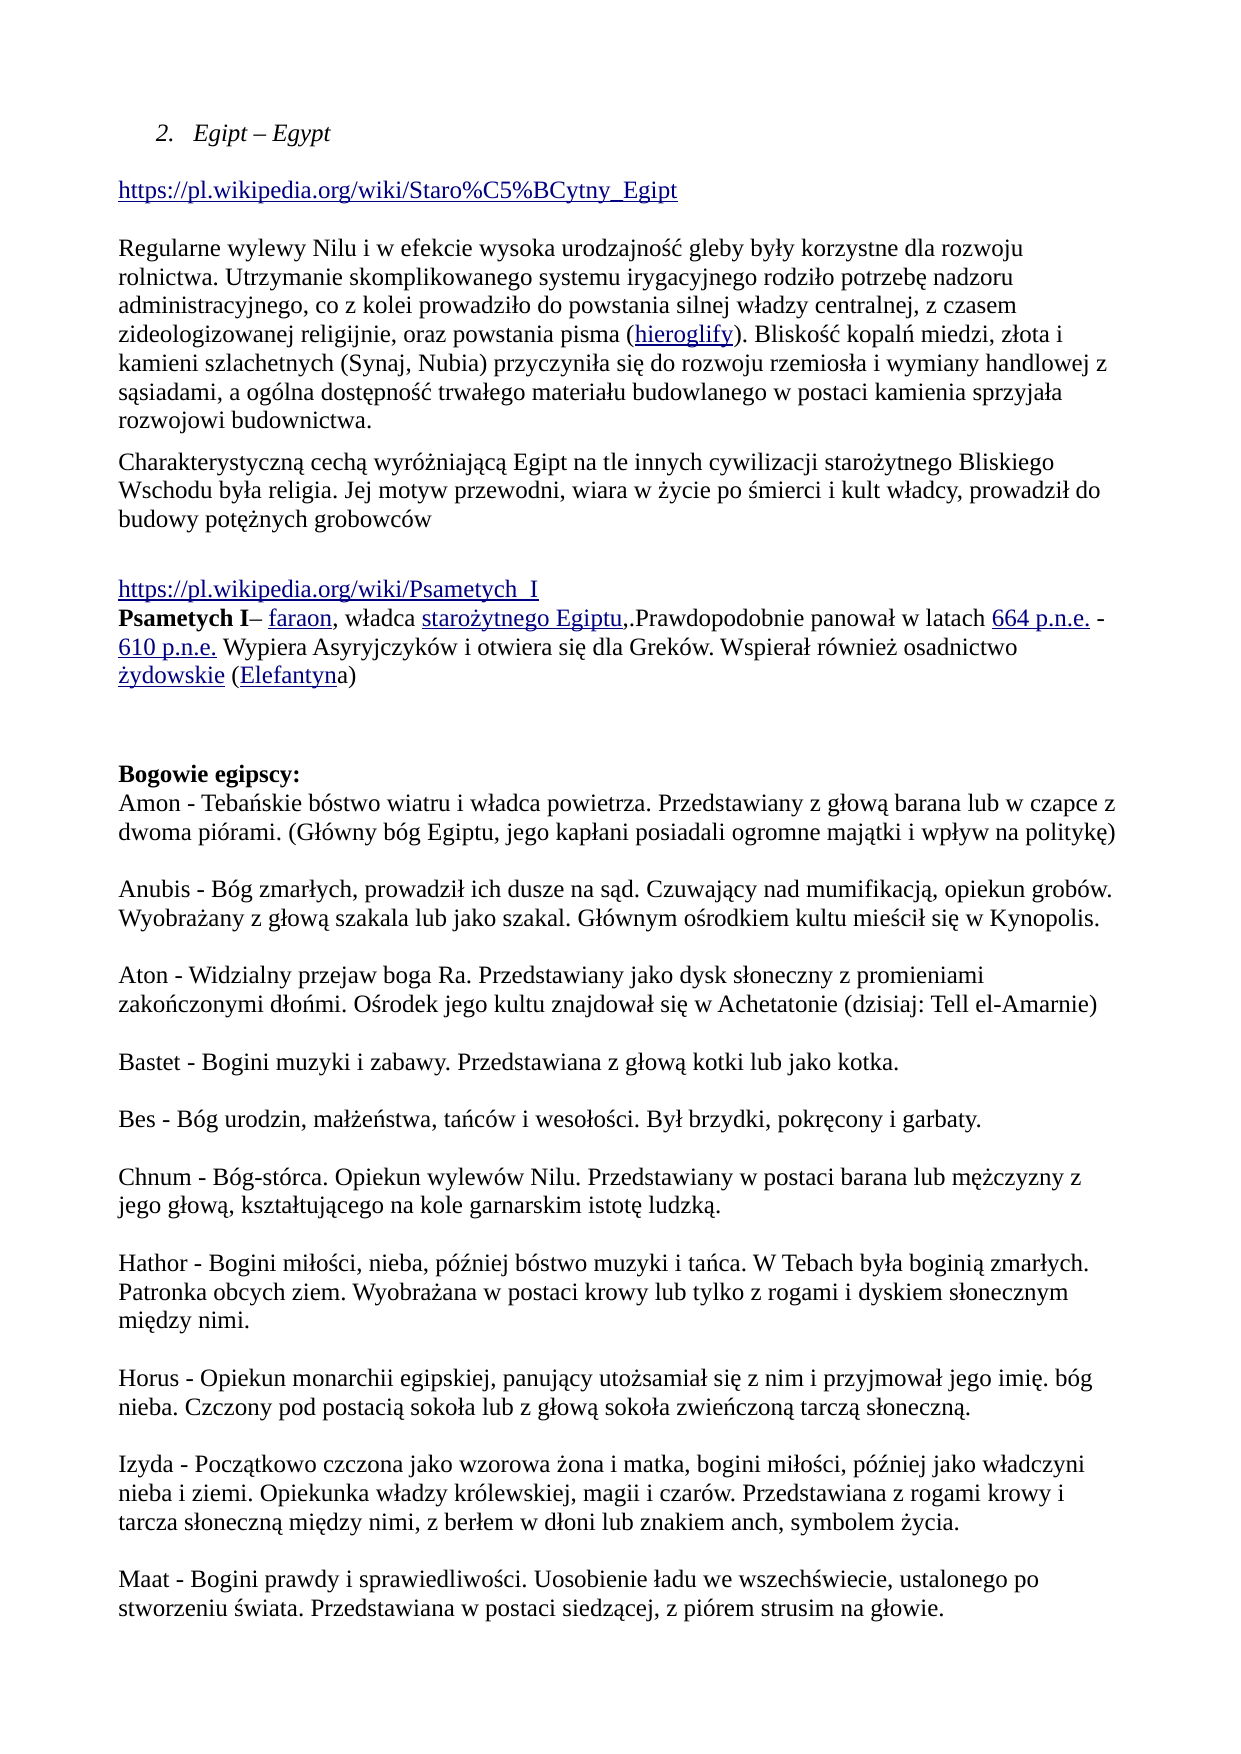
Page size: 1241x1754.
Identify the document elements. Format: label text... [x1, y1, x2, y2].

text https://pl.wikipedia.org/wiki/Psametych_I [118, 574, 1122, 603]
text Regularne wylewy Nilu i w efekcie wysoka urodzajność gleby były korzystne dla rozwoju rolnictwa. Utrzymanie skomplikowanego systemu irygacyjnego rodziło potrzebę nadzoru administracyjnego, co z kolei prowadziło do powstania silnej władzy centralnej, z czasem zideologizowanej religijnie, oraz powstania pisma (hieroglify). Bliskość kopalń miedzi, złota i kamieni szlachetnych (Synaj, Nubia) przyczyniła się do rozwoju rzemiosła i wymiany handlowej z sąsiadami, a ogólna dostępność trwałego materiału budowlanego w postaci kamienia sprzyjała rozwojowi budownictwa. [118, 233, 1122, 434]
text Charakterystyczną cechą wyróżniającą Egipt na tle innych cywilizacji starożytnego Bliskiego Wschodu była religia. Jej motyw przewodni, wiara w życie po śmierci i kult władcy, prowadził do budowy potężnych grobowców [118, 447, 1122, 533]
text https://pl.wikipedia.org/wiki/Staro%C5%BCytny_Egipt [118, 176, 1122, 204]
text Psametych I– faraon, władca starożytnego Egiptu,.Prawdopodobnie panował w latach 664 p.n.e. - 610 p.n.e. Wypiera Asyryjczyków i otwiera się dla Greków. Wspierał również osadnictwo żydowskie (Elefantyna) [118, 603, 1122, 689]
text Bogowie egipscy: [118, 759, 1122, 788]
text Amon - Tebańskie bóstwo wiatru i władca powietrza. Przedstawiany z głową barana lub w czapce z dwoma piórami. (Główny bóg Egiptu, jego kapłani posiadali ogromne majątki i wpływ na politykę) Anubis - Bóg zmarłych, prowadził ich dusze na sąd. Czuwający nad mumifikacją, opiekun grobów. Wyobrażany z głową szakala lub jako szakal. Głównym ośrodkiem kultu mieścił się w Kynopolis. Aton - Widzialny przejaw boga Ra. Przedstawiany jako dysk słoneczny z promieniami zakończonymi dłońmi. Ośrodek jego kultu znajdował się w Achetatonie (dzisiaj: Tell el-Amarnie) Bastet - Bogini muzyki i zabawy. Przedstawiana z głową kotki lub jako kotka. Bes - Bóg urodzin, małżeństwa, tańców i wesołości. Był brzydki, pokręcony i garbaty. Chnum - Bóg-stórca. Opiekun wylewów Nilu. Przedstawiany w postaci barana lub mężczyzny z jego głową, kształtującego na kole garnarskim istotę ludzką. Hathor - Bogini miłości, nieba, później bóstwo muzyki i tańca. W Tebach była boginią zmarłych. Patronka obcych ziem. Wyobrażana w postaci krowy lub tylko z rogami i dyskiem słonecznym między nimi. Horus - Opiekun monarchii egipskiej, panujący utożsamiał się z nim i przyjmował jego imię. bóg nieba. Czczony pod postacią sokoła lub z głową sokoła zwieńczoną tarczą słoneczną. Izyda - Początkowo czczona jako wzorowa żona i matka, bogini miłości, później jako władczyni nieba i ziemi. Opiekunka władzy królewskiej, magii i czarów. Przedstawiana z rogami krowy i tarcza słoneczną między nimi, z berłem w dłoni lub znakiem anch, symbolem życia. Maat - Bogini prawdy i sprawiedliwości. Uosobienie ładu we wszechświecie, ustalonego po stworzeniu świata. Przedstawiana w postaci siedzącej, z piórem strusim na głowie. [118, 788, 1122, 1622]
list Egipt – Egypt [156, 118, 1122, 147]
